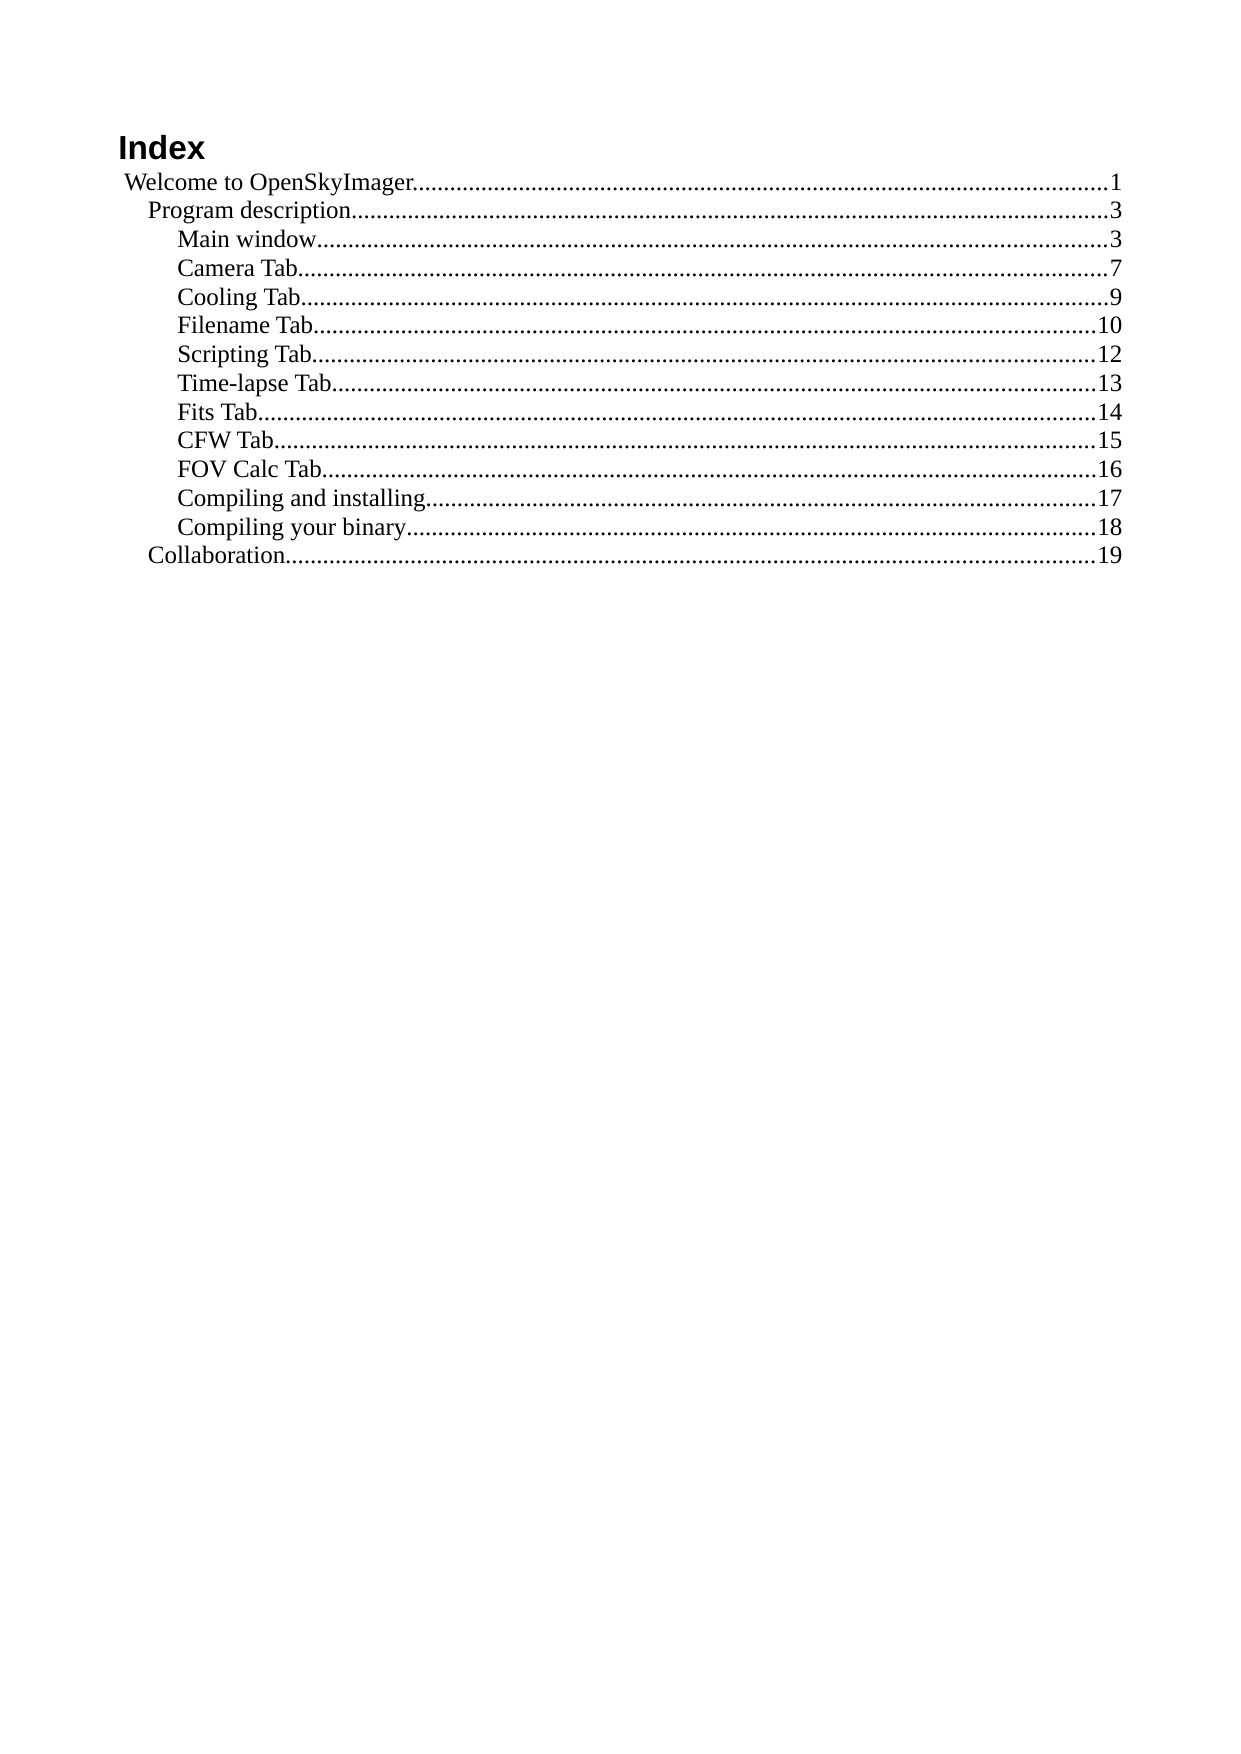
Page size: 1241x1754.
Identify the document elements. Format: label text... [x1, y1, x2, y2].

text Welcome to OpenSkyImager. 1 [118, 167, 1122, 196]
text CFW Tab 15 [177, 426, 1122, 454]
text Scripting Tab 12 [177, 339, 1122, 368]
text Collaboration 19 [148, 541, 1122, 569]
text Cooling Tab 9 [177, 282, 1122, 311]
text Main window 3 [177, 224, 1122, 253]
text Fits Tab 14 [177, 397, 1122, 426]
text FOV Calc Tab 16 [177, 454, 1122, 483]
text Compiling and installing 17 [177, 483, 1122, 512]
text Time-lapse Tab 13 [177, 368, 1122, 397]
text Compiling your binary 18 [177, 512, 1122, 541]
text Filename Tab 10 [177, 311, 1122, 339]
text Program description 3 [148, 196, 1122, 224]
text Camera Tab 7 [177, 253, 1122, 282]
subtitle Index [118, 128, 1122, 167]
